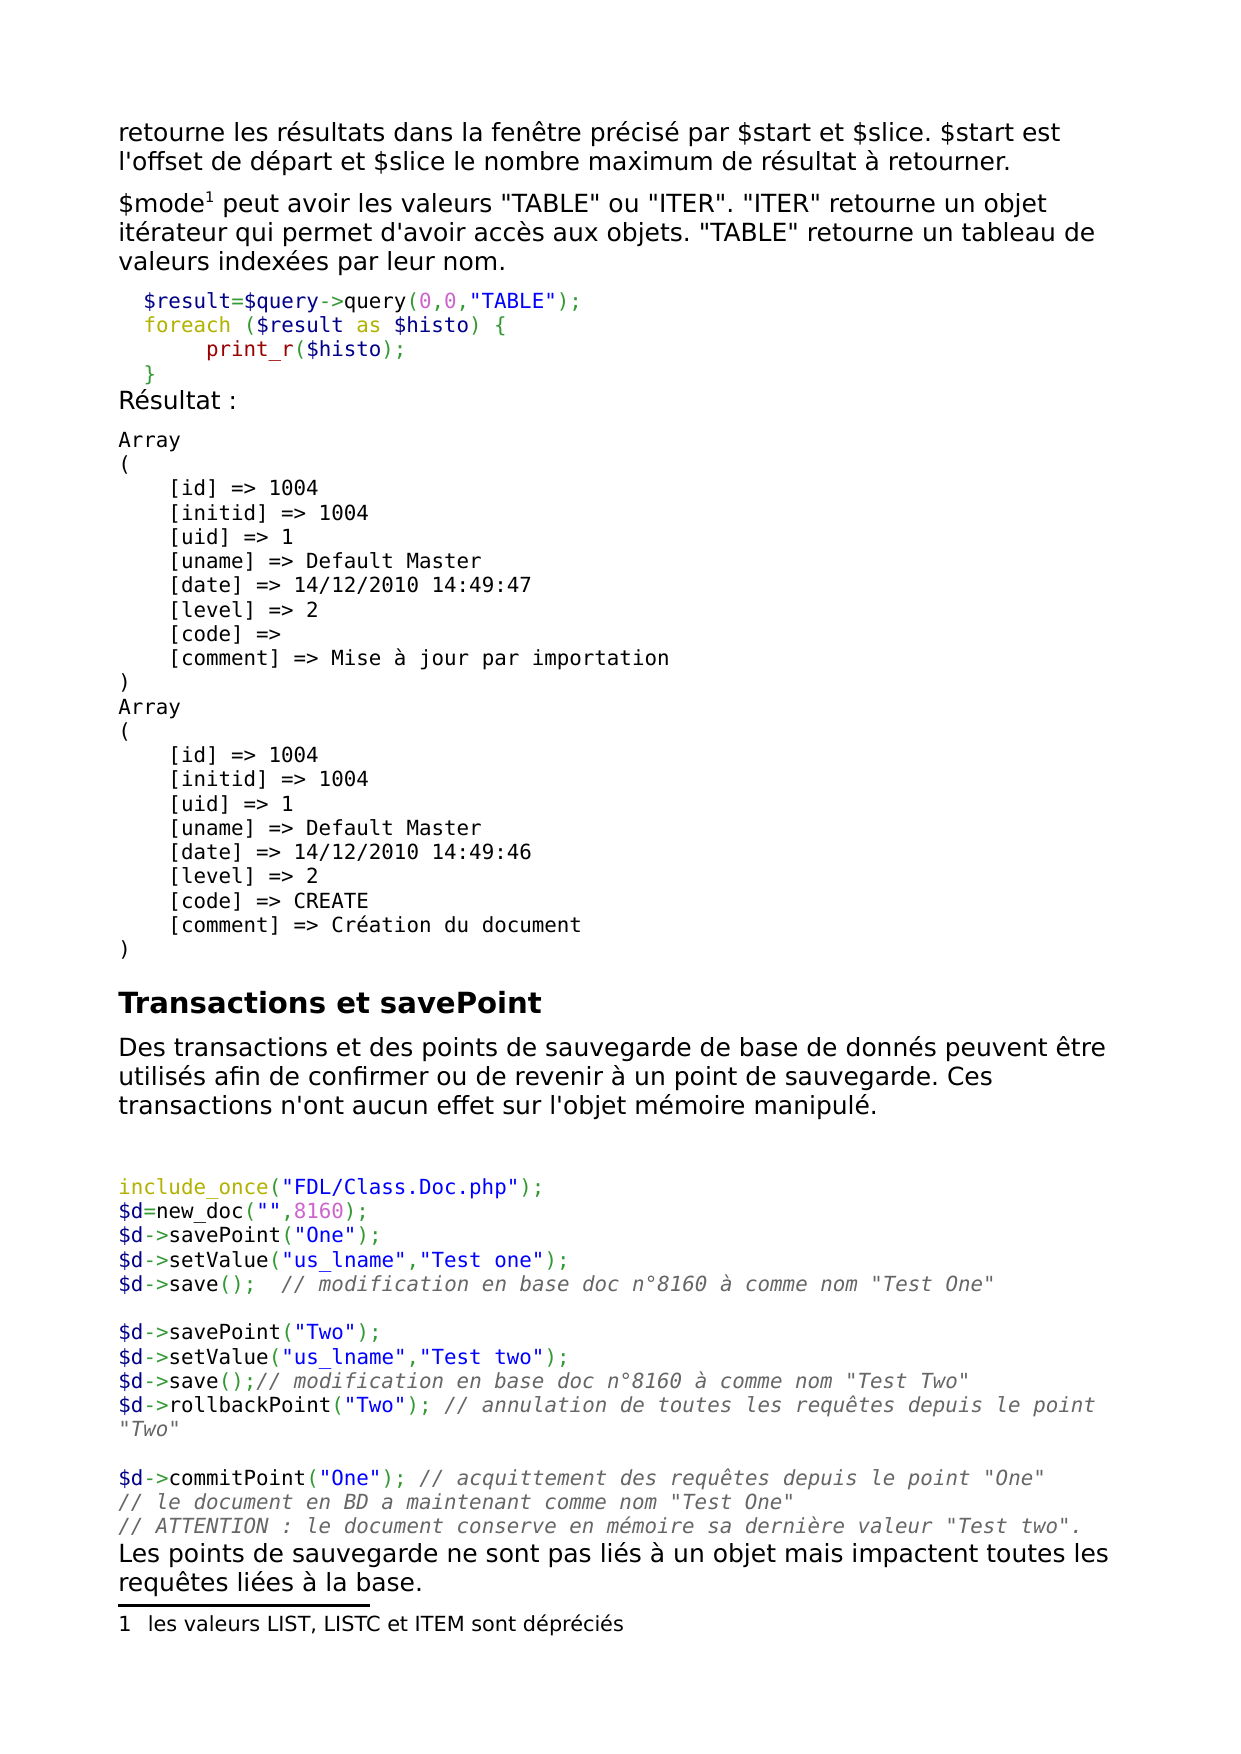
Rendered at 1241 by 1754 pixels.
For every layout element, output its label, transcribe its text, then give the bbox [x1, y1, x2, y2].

text } [118, 362, 1122, 386]
text foreach ($result as $histo) { [118, 313, 1122, 337]
text retourne les résultats dans la fenêtre précisé par $start et $slice. $start est l'offset de départ et $slice le nombre maximum de résultat à retourner. [118, 118, 1122, 176]
text [initid] => 1004 [118, 501, 1122, 525]
text ( [118, 719, 1122, 743]
text Array [118, 428, 1122, 452]
text $d->rollbackPoint("Two"); // annulation de toutes les requêtes depuis le point "Two" [118, 1393, 1122, 1442]
text Résultat : [118, 386, 1122, 415]
text // ATTENTION : le document conserve en mémoire sa dernière valeur "Test two". [118, 1514, 1122, 1539]
subtitle Transactions et savePoint [118, 987, 1122, 1021]
text [uname] => Default Master [118, 816, 1122, 840]
text [date] => 14/12/2010 14:49:47 [118, 573, 1122, 598]
text [date] => 14/12/2010 14:49:46 [118, 840, 1122, 864]
text ) [118, 937, 1122, 962]
text [id] => 1004 [118, 743, 1122, 767]
text $d->save();// modification en base doc n°8160 à comme nom "Test Two" [118, 1369, 1122, 1393]
text $d=new_doc("",8160); [118, 1199, 1122, 1223]
text [comment] => Mise à jour par importation [118, 646, 1122, 670]
text [uname] => Default Master [118, 549, 1122, 573]
text print_r($histo); [118, 337, 1122, 362]
text ) [118, 670, 1122, 695]
text $d->setValue("us_lname","Test one"); [118, 1248, 1122, 1272]
text [level] => 2 [118, 864, 1122, 889]
text les valeurs LIST, LISTC et ITEM sont dépréciés [118, 1612, 1122, 1636]
text [uid] => 1 [118, 525, 1122, 549]
text [id] => 1004 [118, 476, 1122, 501]
text $d->save(); // modification en base doc n°8160 à comme nom "Test One" [118, 1272, 1122, 1296]
text $d->commitPoint("One"); // acquittement des requêtes depuis le point "One" [118, 1466, 1122, 1490]
text Array [118, 695, 1122, 719]
text $mode peut avoir les valeurs "TABLE" ou "ITER". "ITER" retourne un objet itérateur qui permet d'avoir accès aux objets. "TABLE" retourne un tableau de valeurs indexées par leur nom. [118, 189, 1122, 276]
text Les points de sauvegarde ne sont pas liés à un objet mais impactent toutes les requêtes liées à la base. [118, 1539, 1122, 1597]
text Des transactions et des points de sauvegarde de base de donnés peuvent être utilisés afin de confirmer ou de revenir à un point de sauvegarde. Ces transactions n'ont aucun effet sur l'objet mémoire manipulé. [118, 1033, 1122, 1121]
text [code] => CREATE [118, 889, 1122, 913]
text [uid] => 1 [118, 792, 1122, 816]
text $result=$query->query(0,0,"TABLE"); [118, 289, 1122, 313]
text [initid] => 1004 [118, 767, 1122, 792]
text [code] => [118, 622, 1122, 646]
text [level] => 2 [118, 598, 1122, 622]
text include_once("FDL/Class.Doc.php"); [118, 1175, 1122, 1199]
text // le document en BD a maintenant comme nom "Test One" [118, 1490, 1122, 1514]
text [comment] => Création du document [118, 913, 1122, 937]
text ( [118, 452, 1122, 476]
text $d->savePoint("Two"); [118, 1320, 1122, 1345]
text $d->savePoint("One"); [118, 1223, 1122, 1248]
text $d->setValue("us_lname","Test two"); [118, 1345, 1122, 1369]
